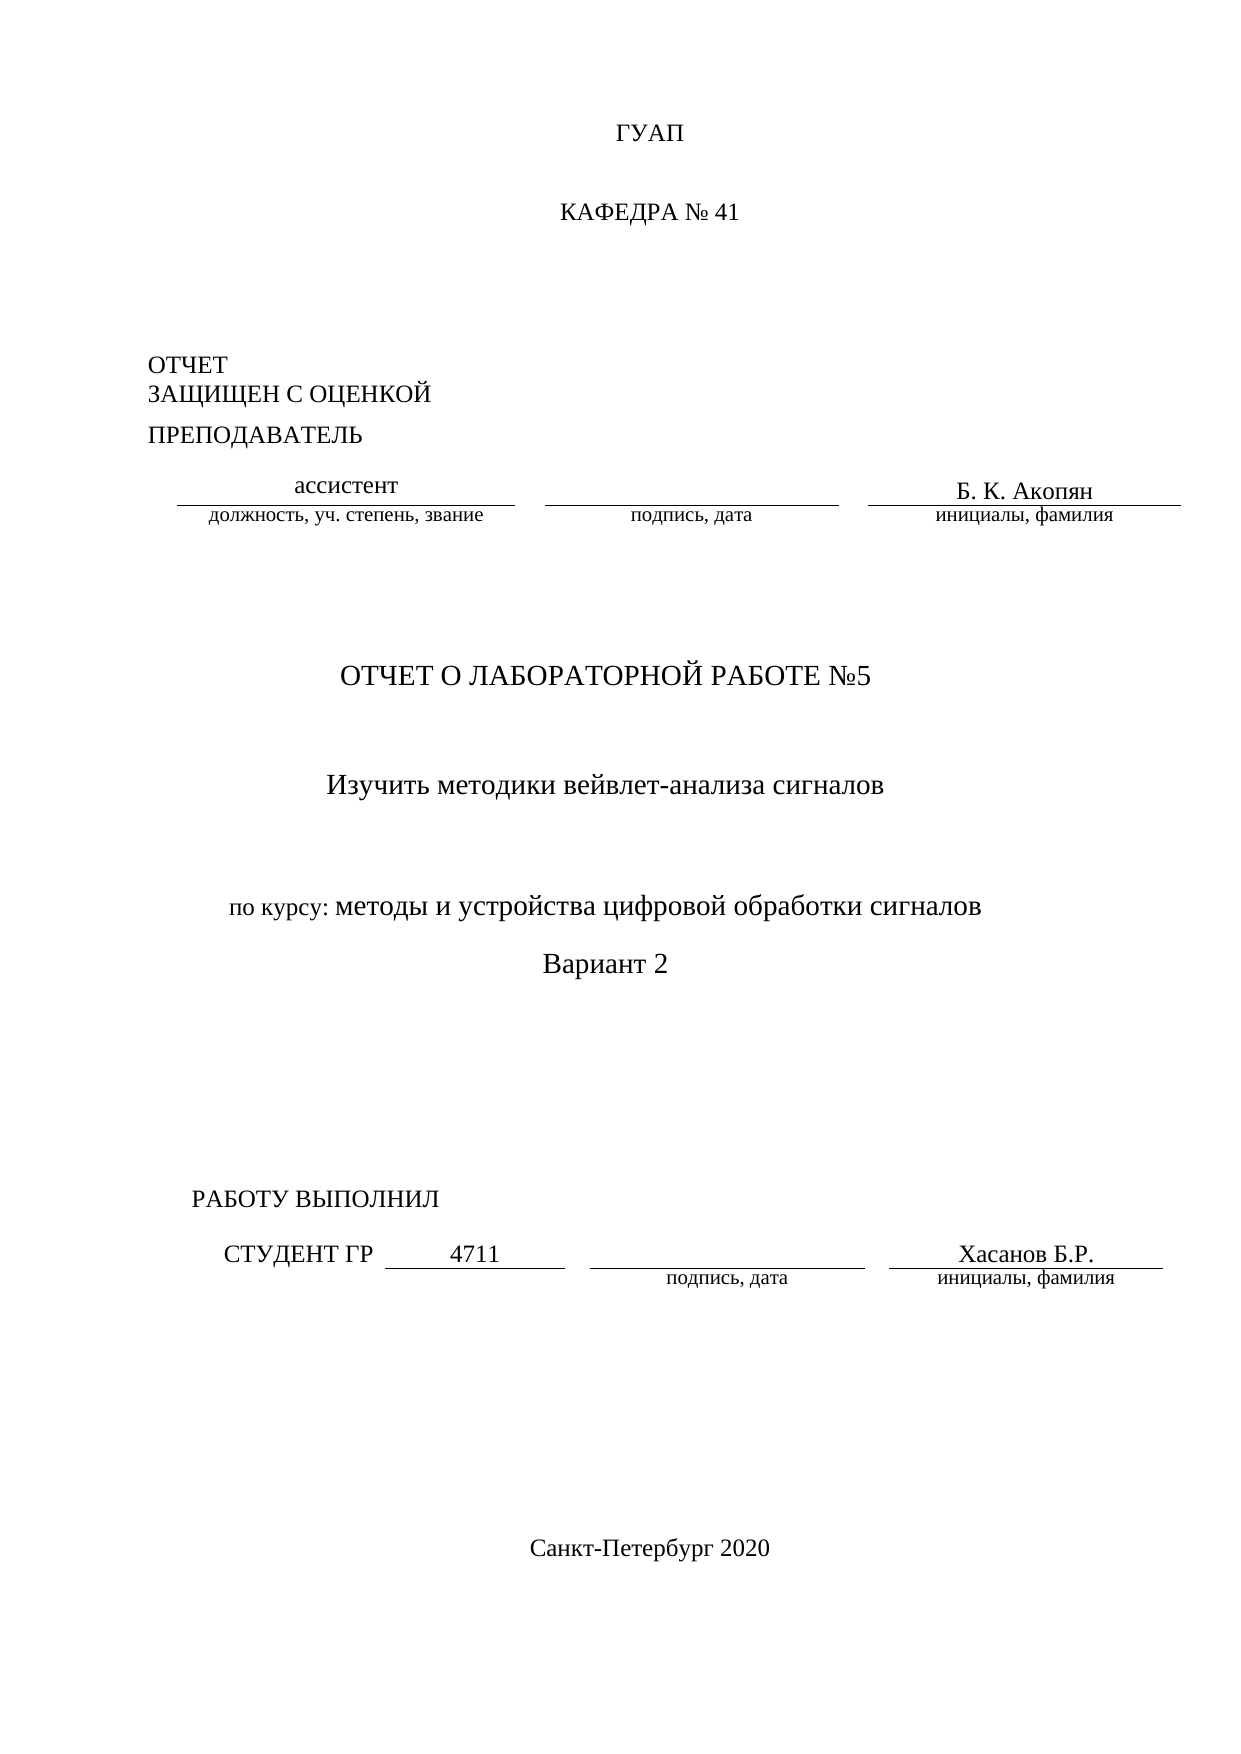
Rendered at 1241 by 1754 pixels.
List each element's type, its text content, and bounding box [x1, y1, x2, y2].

table_header [865, 1227, 889, 1268]
table_cell [839, 505, 867, 525]
text РАБОТУ ВЫПОЛНИЛ [148, 1184, 1152, 1212]
table_cell подпись, дата [545, 506, 838, 525]
table_cell инициалы, фамилия [889, 1269, 1163, 1288]
text Санкт-Петербург 2020 [148, 1533, 1152, 1561]
text ГУАП [148, 118, 1152, 147]
table_cell [103, 980, 1107, 1009]
table_header ассистент [177, 464, 515, 505]
table_cell Вариант 2 [103, 921, 1107, 980]
table_cell [515, 505, 544, 525]
table_header ОТЧЕТ О ЛАБОРАТОРНОЙ РАБОТЕ №5 [103, 558, 1107, 692]
table_cell инициалы, фамилия [868, 506, 1181, 525]
table_cell подпись, дата [590, 1269, 864, 1288]
text КАФЕДРА № 41 [148, 197, 1152, 226]
table_header [565, 1227, 590, 1268]
text ПРЕПОДАВАТЕЛЬ [148, 421, 1152, 449]
table_cell Изучить методики вейвлет-анализа сигналов [103, 692, 1107, 875]
table_header [590, 1227, 864, 1268]
table_header [515, 464, 544, 505]
table_header СТУДЕНТ ГР [159, 1227, 384, 1268]
table_header [839, 464, 867, 505]
table_cell [159, 1268, 384, 1288]
table_cell [565, 1268, 590, 1288]
table_cell должность, уч. степень, звание [177, 506, 515, 525]
table_header 4711 [385, 1227, 565, 1268]
table_header Б. К. Акопян [868, 464, 1181, 505]
table_header [545, 464, 838, 505]
table_header Хасанов Б.Р. [889, 1227, 1163, 1268]
table_cell по курсу: методы и устройства цифровой обработки сигналов [103, 875, 1107, 921]
table_cell [385, 1269, 565, 1288]
text ОТЧЕТ ЗАЩИЩЕН С ОЦЕНКОЙ [148, 351, 1152, 408]
table_cell [865, 1268, 889, 1288]
